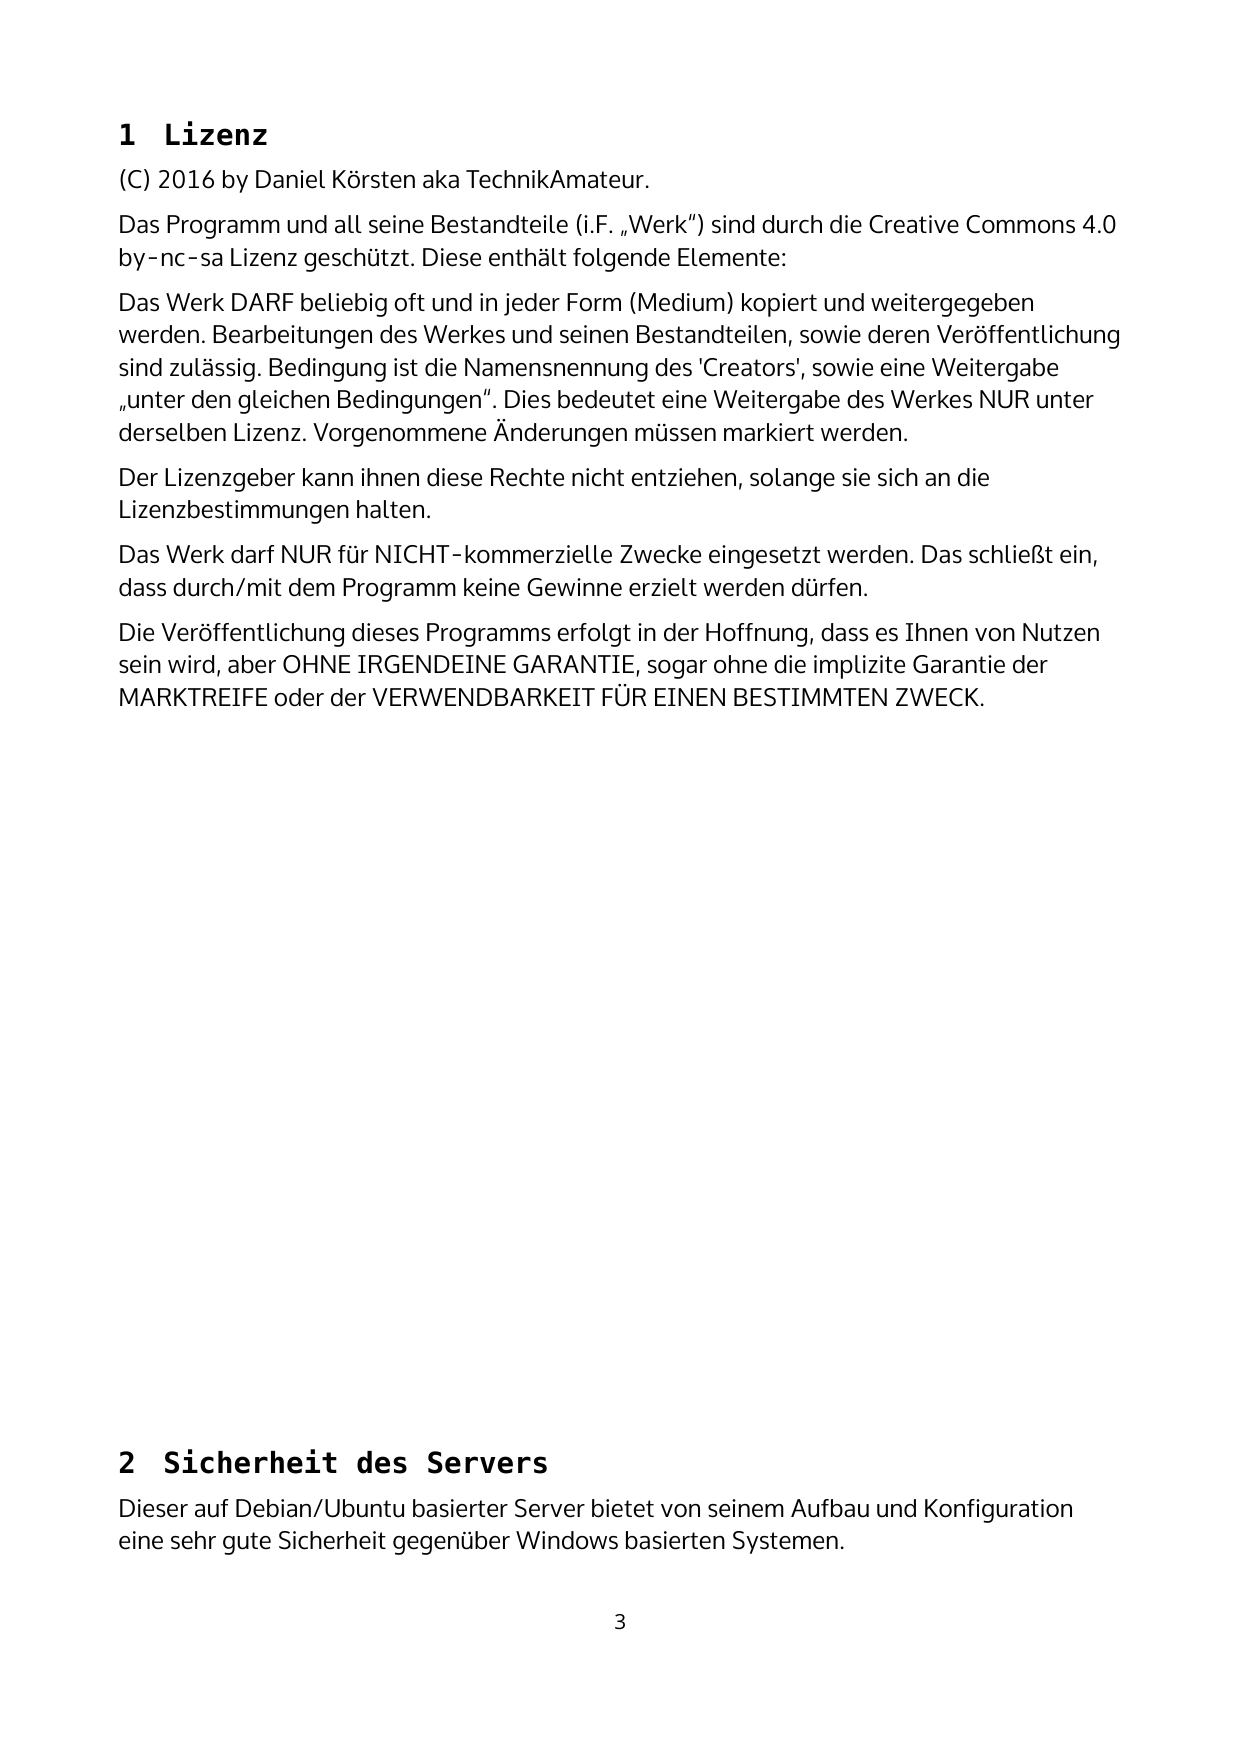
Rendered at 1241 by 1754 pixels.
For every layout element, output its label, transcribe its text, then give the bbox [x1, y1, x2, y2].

subtitle 1 Lizenz [118, 118, 1122, 152]
text Der Lizenzgeber kann ihnen diese Rechte nicht entziehen, solange sie sich an die Lizenzbestimmungen halten. [118, 462, 1122, 527]
text Das Werk DARF beliebig oft und in jeder Form (Medium) kopiert und weitergegeben werden. Bearbeitungen des Werkes und seinen Bestandteilen, sowie deren Veröffentlichung sind zulässig. Bedingung ist die Namensnennung des 'Creators', sowie eine Weitergabe „unter den gleichen Bedingungen“. Dies bedeutet eine Weitergabe des Werkes NUR unter derselben Lizenz. Vorgenommene Änderungen müssen markiert werden. [118, 287, 1122, 449]
text Das Programm und all seine Bestandteile (i.F. „Werk“) sind durch die Creative Commons 4.0 by-nc-sa Lizenz geschützt. Diese enthält folgende Elemente: [118, 209, 1122, 274]
text Die Veröffentlichung dieses Programms erfolgt in der Hoffnung, dass es Ihnen von Nutzen sein wird, aber OHNE IRGENDEINE GARANTIE, sogar ohne die implizite Garantie der MARKTREIFE oder der VERWENDBARKEIT FÜR EINEN BESTIMMTEN ZWECK. [118, 617, 1122, 714]
text (C) 2016 by Daniel Körsten aka TechnikAmateur. [118, 164, 1122, 197]
text Dieser auf Debian/Ubuntu basierter Server bietet von seinem Aufbau und Konfiguration eine sehr gute Sicherheit gegenüber Windows basierten Systemen. [118, 1493, 1122, 1558]
subtitle 2 Sicherheit des Servers [118, 1446, 1122, 1480]
text Das Werk darf NUR für NICHT-kommerzielle Zwecke eingesetzt werden. Das schließt ein, dass durch/mit dem Programm keine Gewinne erzielt werden dürfen. [118, 539, 1122, 604]
